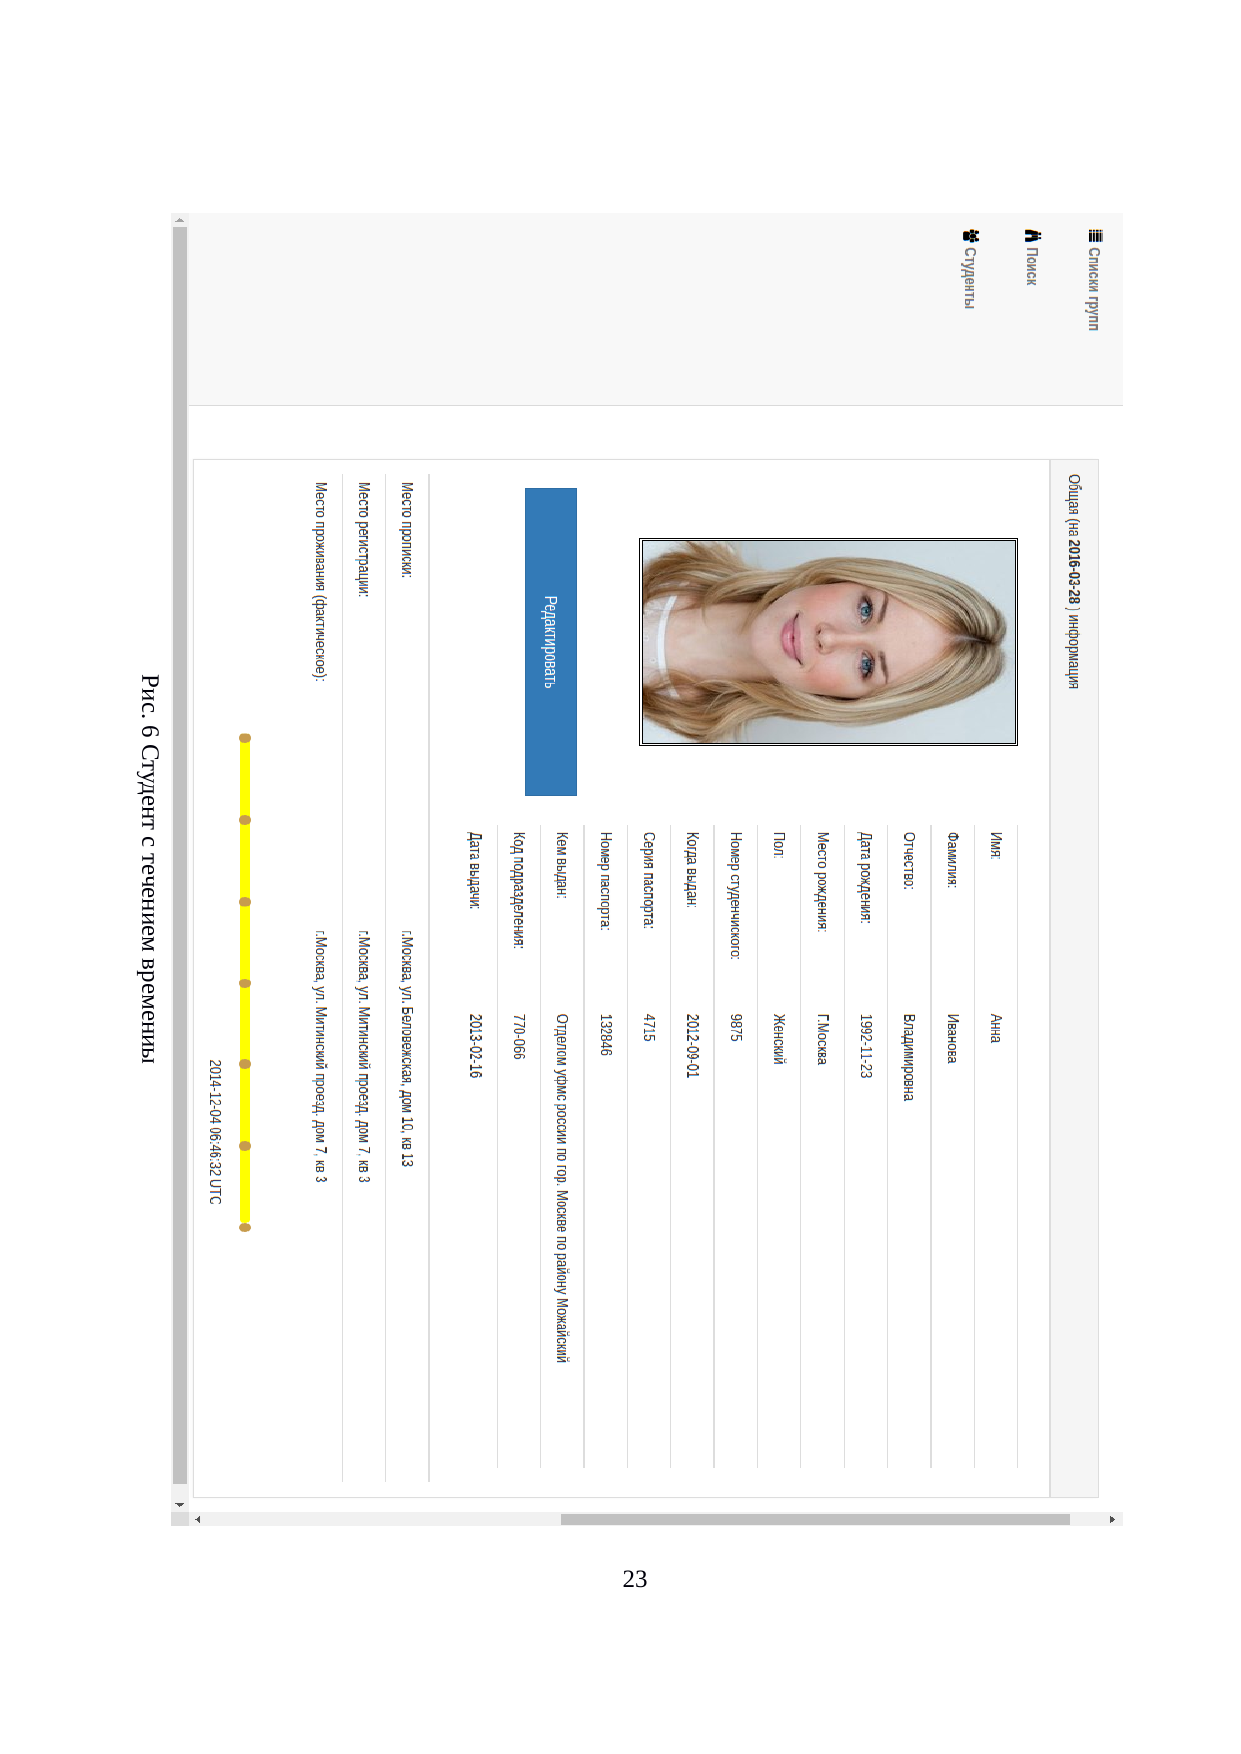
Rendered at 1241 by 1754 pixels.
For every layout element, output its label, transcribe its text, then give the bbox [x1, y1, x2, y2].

table_header Рис. 6 Студент с течением времениы [118, 213, 171, 1526]
table_header [171, 213, 1122, 1526]
